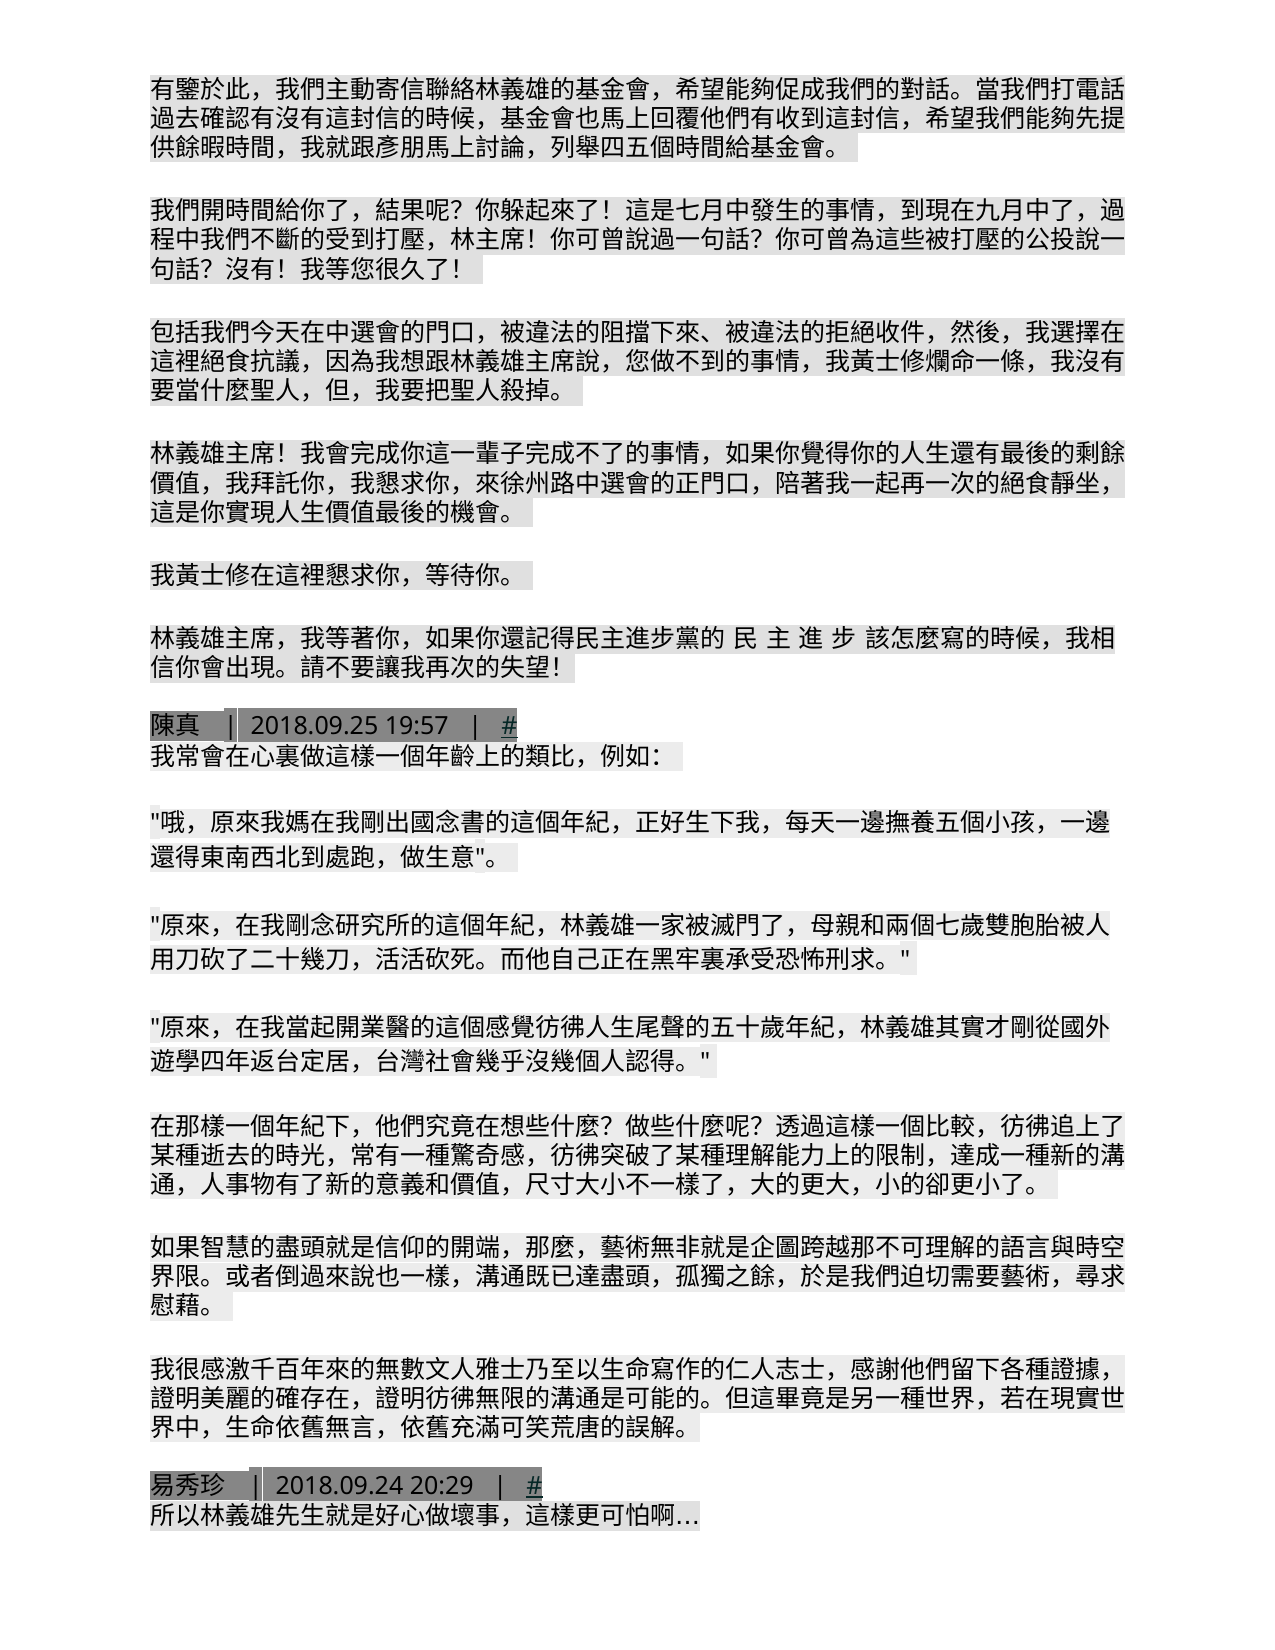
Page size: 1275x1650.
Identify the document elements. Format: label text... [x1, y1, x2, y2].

text 易秀珍 | 2018.09.24 20:29 | # [150, 1467, 1125, 1501]
text 我常會在心裏做這樣一個年齡上的類比，例如： "哦，原來我媽在我剛出國念書的這個年紀，正好生下我，每天一邊撫養五個小孩，一邊還得東南西北到處跑，做生意"。 "原來，在我剛念研究所的這個年紀，林義雄一家被滅門了，母親和兩個七歲雙胞胎被人用刀砍了二十幾刀，活活砍死。而他自己正在黑牢裏承受恐怖刑求。" "原來，在我當起開業醫的這個感覺彷彿人生尾聲的五十歲年紀，林義雄其實才剛從國外遊學四年返台定居，台灣社會幾乎沒幾個人認得。" 在那樣一個年紀下，他們究竟在想些什麼？做些什麼呢？透過這樣一個比較，彷彿追上了某種逝去的時光，常有一種驚奇感，彷彿突破了某種理解能力上的限制，達成一種新的溝通，人事物有了新的意義和價值，尺寸大小不一樣了，大的更大，小的卻更小了。 如果智慧的盡頭就是信仰的開端，那麼，藝術無非就是企圖跨越那不可理解的語言與時空界限。或者倒過來說也一樣，溝通既已達盡頭，孤獨之餘，於是我們迫切需要藝術，尋求慰藉。 我很感激千百年來的無數文人雅士乃至以生命寫作的仁人志士，感謝他們留下各種證據，證明美麗的確存在，證明彷彿無限的溝通是可能的。但這畢竟是另一種世界，若在現實世界中，生命依舊無言，依舊充滿可笑荒唐的誤解。 [150, 742, 1125, 1442]
text 陳真 | 2018.09.25 19:57 | # [150, 708, 1125, 742]
text 所以林義雄先生就是好心做壞事，這樣更可怕啊… [150, 1501, 1125, 1531]
text 有鑒於此，我們主動寄信聯絡林義雄的基金會，希望能夠促成我們的對話。當我們打電話過去確認有沒有這封信的時候，基金會也馬上回覆他們有收到這封信，希望我們能夠先提供餘暇時間，我就跟彥朋馬上討論，列舉四五個時間給基金會。 我們開時間給你了，結果呢？你躲起來了！這是七月中發生的事情，到現在九月中了，過程中我們不斷的受到打壓，林主席！你可曾說過一句話？你可曾為這些被打壓的公投說一句話？沒有！我等您很久了！ 包括我們今天在中選會的門口，被違法的阻擋下來、被違法的拒絕收件，然後，我選擇在這裡絕食抗議，因為我想跟林義雄主席說，您做不到的事情，我黃士修爛命一條，我沒有要當什麼聖人，但，我要把聖人殺掉。 林義雄主席！我會完成你這一輩子完成不了的事情，如果你覺得你的人生還有最後的剩餘價值，我拜託你，我懇求你，來徐州路中選會的正門口，陪著我一起再一次的絕食靜坐，這是你實現人生價值最後的機會。 我黃士修在這裡懇求你，等待你。 林義雄主席，我等著你，如果你還記得民主進步黨的 民 主 進 步 該怎麼寫的時候，我相信你會出現。請不要讓我再次的失望！ [150, 75, 1125, 683]
